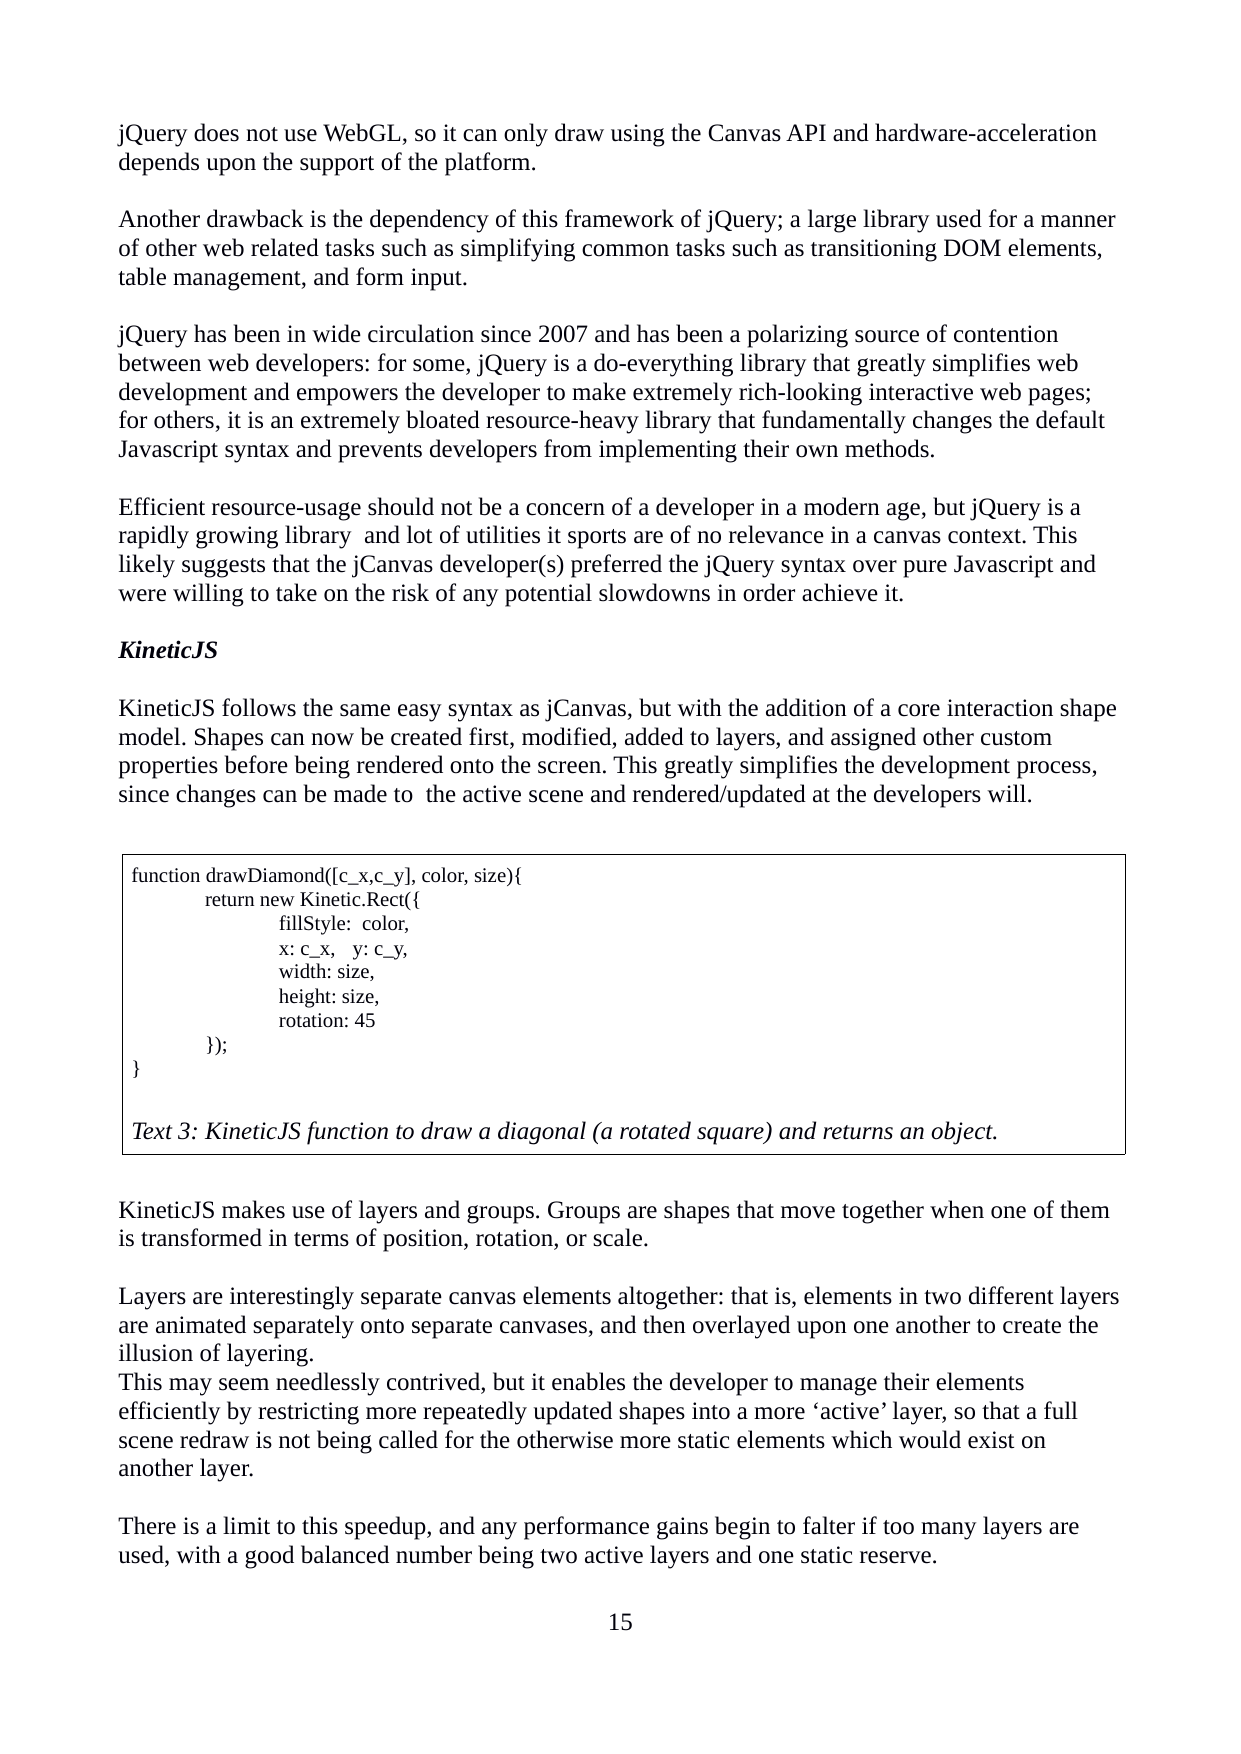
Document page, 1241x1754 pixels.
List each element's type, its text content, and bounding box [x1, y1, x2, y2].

text Text 3: KineticJS function to draw a diagonal (a rotated square) and returns an object. [131, 1116, 1116, 1145]
text } [131, 1056, 1116, 1080]
text return new Kinetic.Rect({ [131, 887, 1116, 911]
text KineticJS makes use of layers and groups. Groups are shapes that move together when one of them is transformed in terms of position, rotation, or scale. [118, 1195, 1122, 1252]
text Efficient resource-usage should not be a concern of a developer in a modern age, but jQuery is a rapidly growing library and lot of utilities it sports are of no relevance in a canvas context. This likely suggests that the jCanvas developer(s) preferred the jQuery syntax over pure Javascript and were willing to take on the risk of any potential slowdowns in order achieve it. [118, 492, 1122, 607]
text height: size, [131, 983, 1116, 1008]
text x: c_x, y: c_y, [131, 935, 1116, 959]
text jQuery does not use WebGL, so it can only draw using the Canvas API and hardware-acceleration depends upon the support of the platform. [118, 118, 1122, 176]
text rotation: 45 [131, 1008, 1116, 1032]
text }); [131, 1032, 1116, 1056]
text Layers are interestingly separate canvas elements altogether: that is, elements in two different layers are animated separately onto separate canvases, and then overlayed upon one another to create the illusion of layering. [118, 1281, 1122, 1367]
text Another drawback is the dependency of this framework of jQuery; a large library used for a manner of other web related tasks such as simplifying common tasks such as transitioning DOM elements, table management, and form input. [118, 204, 1122, 291]
text KineticJS follows the same easy syntax as jCanvas, but with the addition of a core interaction shape model. Shapes can now be created first, modified, added to layers, and assigned other custom properties before being rendered onto the screen. This greatly simplifies the development process, since changes can be made to the active scene and rendered/updated at the developers will. [118, 693, 1122, 808]
subtitle KineticJS [118, 636, 1122, 664]
text jQuery has been in wide circulation since 2007 and has been a polarizing source of contention between web developers: for some, jQuery is a do-everything library that greatly simplifies web development and empowers the developer to make extremely rich-looking interactive web pages; for others, it is an extremely bloated resource-heavy library that fundamentally changes the default Javascript syntax and prevents developers from implementing their own methods. [118, 319, 1122, 463]
text There is a limit to this speedup, and any performance gains begin to falter if too many layers are used, with a good balanced number being two active layers and one static reserve. [118, 1511, 1122, 1568]
text This may seem needlessly contrived, but it enables the developer to manage their elements efficiently by restricting more repeatedly updated shapes into a more ‘active’ layer, so that a full scene redraw is not being called for the otherwise more static elements which would exist on another layer. [118, 1367, 1122, 1482]
text width: size, [131, 959, 1116, 983]
text fillStyle: color, [131, 911, 1116, 935]
text function drawDiamond([c_x,c_y], color, size){ [131, 863, 1116, 887]
